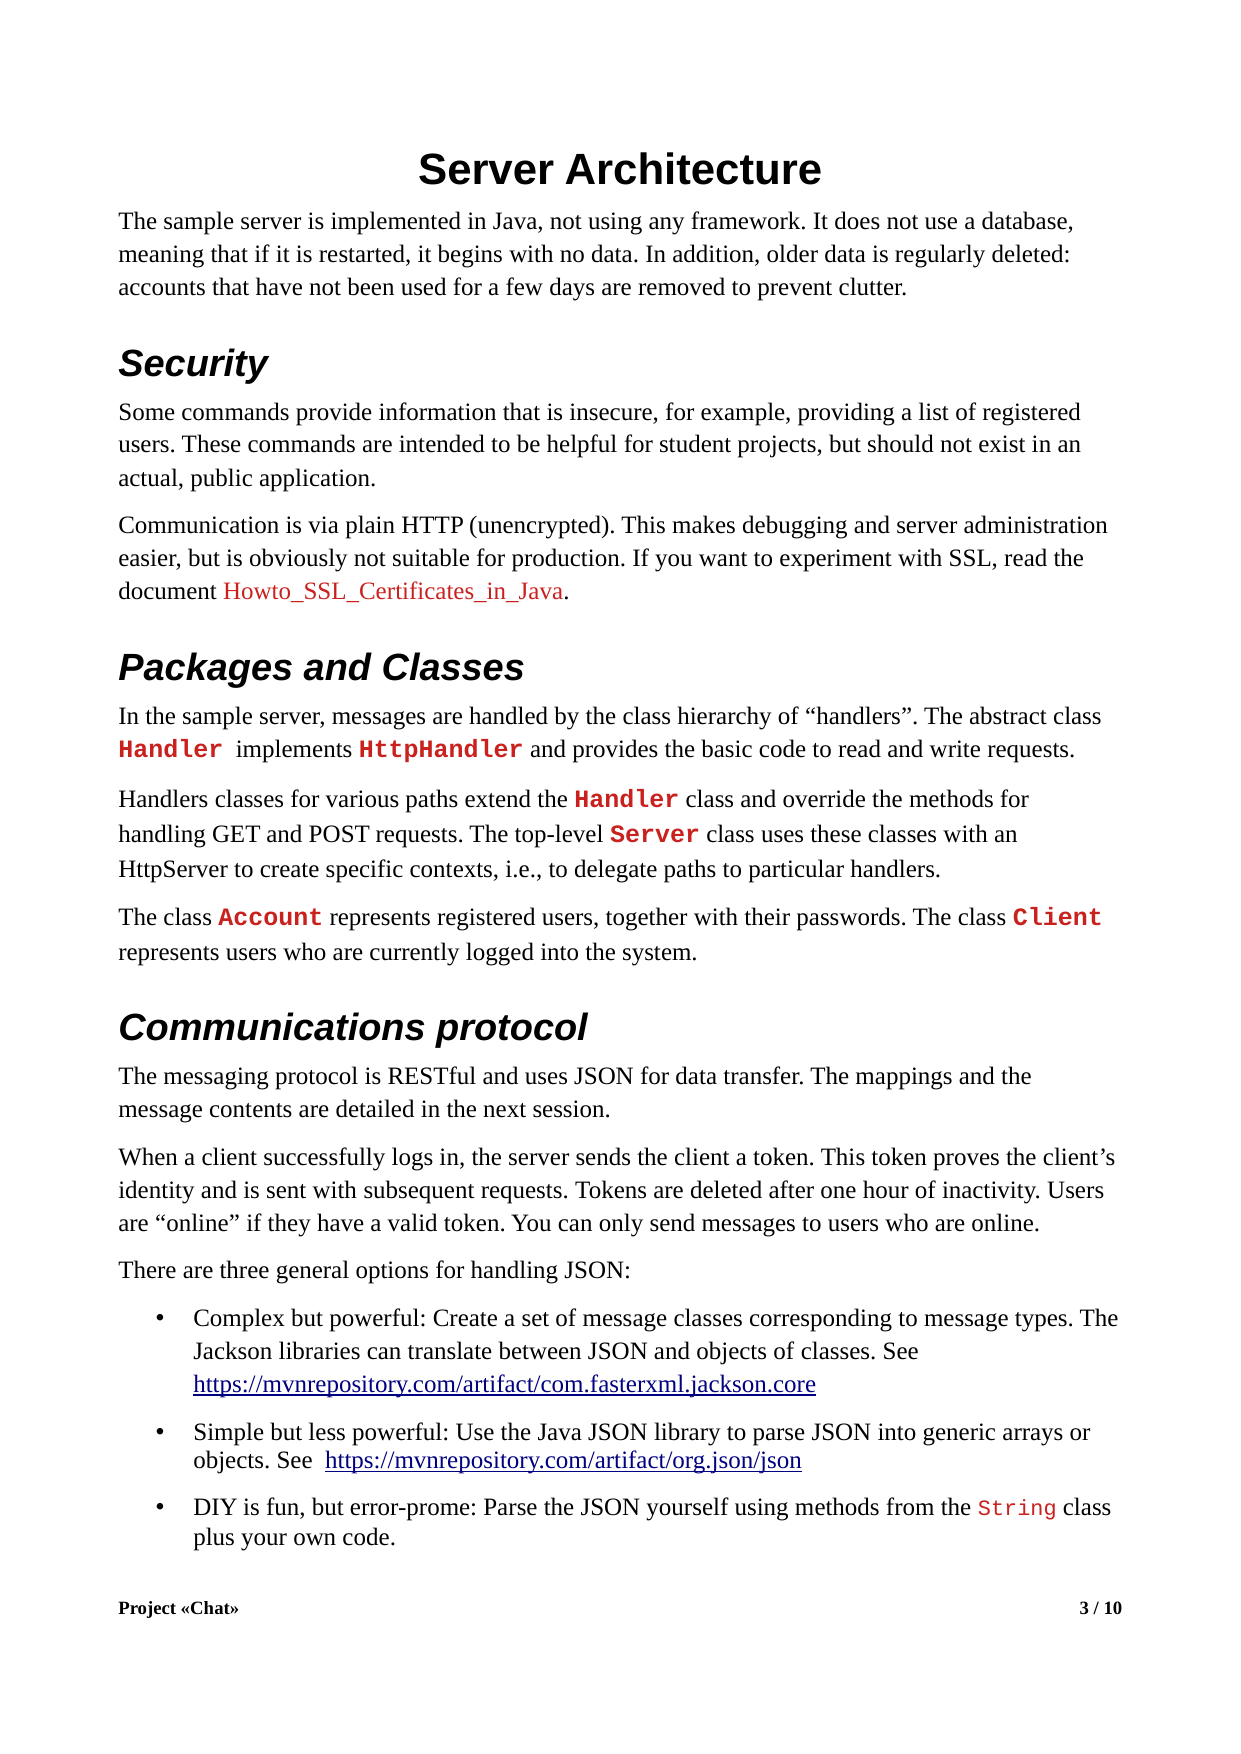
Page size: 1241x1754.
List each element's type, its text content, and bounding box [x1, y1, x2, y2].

text There are three general options for handling JSON: [118, 1256, 1122, 1284]
text The messaging protocol is RESTful and uses JSON for data transfer. The mappings and the message contents are detailed in the next session. [118, 1061, 1122, 1123]
list Complex but powerful: Create a set of message classes corresponding to message types. The Jackson libraries can translate between JSON and objects of classes. See https://mvnrepository.com/artifact/com.fasterxml.jackson.core [156, 1303, 1122, 1398]
text Handlers classes for various paths extend the Handler class and override the methods for handling GET and POST requests. The top-level Server class uses these classes with an HttpServer to create specific contexts, i.e., to delegate paths to particular handlers. [118, 784, 1122, 883]
subtitle Server Architecture [118, 143, 1122, 193]
text Communication is via plain HTTP (unencrypted). This makes debugging and server administration easier, but is obviously not suitable for production. If you want to experiment with SSL, read the document Howto_SSL_Certificates_in_Java. [118, 510, 1122, 605]
text Some commands provide information that is insecure, for example, providing a list of registered users. These commands are intended to be helpful for student projects, but should not exist in an actual, public application. [118, 397, 1122, 491]
text The class Account represents registered users, together with their passwords. The class Client represents users who are currently logged into the system. [118, 902, 1122, 966]
text In the sample server, messages are handled by the class hierarchy of “handlers”. The abstract class Handler implements HttpHandler and provides the basic code to read and write requests. [118, 701, 1122, 765]
list Simple but less powerful: Use the Java JSON library to parse JSON into generic arrays or objects. See https://mvnrepository.com/artifact/org.json/json [156, 1417, 1122, 1474]
subtitle Communications protocol [118, 1005, 1122, 1049]
subtitle Packages and Classes [118, 645, 1122, 688]
list DIY is fun, but error-prome: Parse the JSON yourself using methods from the String class plus your own code. [156, 1492, 1122, 1551]
subtitle Security [118, 340, 1122, 384]
text When a client successfully logs in, the server sends the client a token. This token proves the client’s identity and is sent with subsequent requests. Tokens are deleted after one hour of inactivity. Users are “online” if they have a valid token. You can only send messages to users who are online. [118, 1142, 1122, 1237]
text The sample server is implemented in Java, not using any framework. It does not use a database, meaning that if it is restarted, it begins with no data. In addition, older data is regularly deleted: accounts that have not been used for a few days are removed to prevent clutter. [118, 206, 1122, 301]
